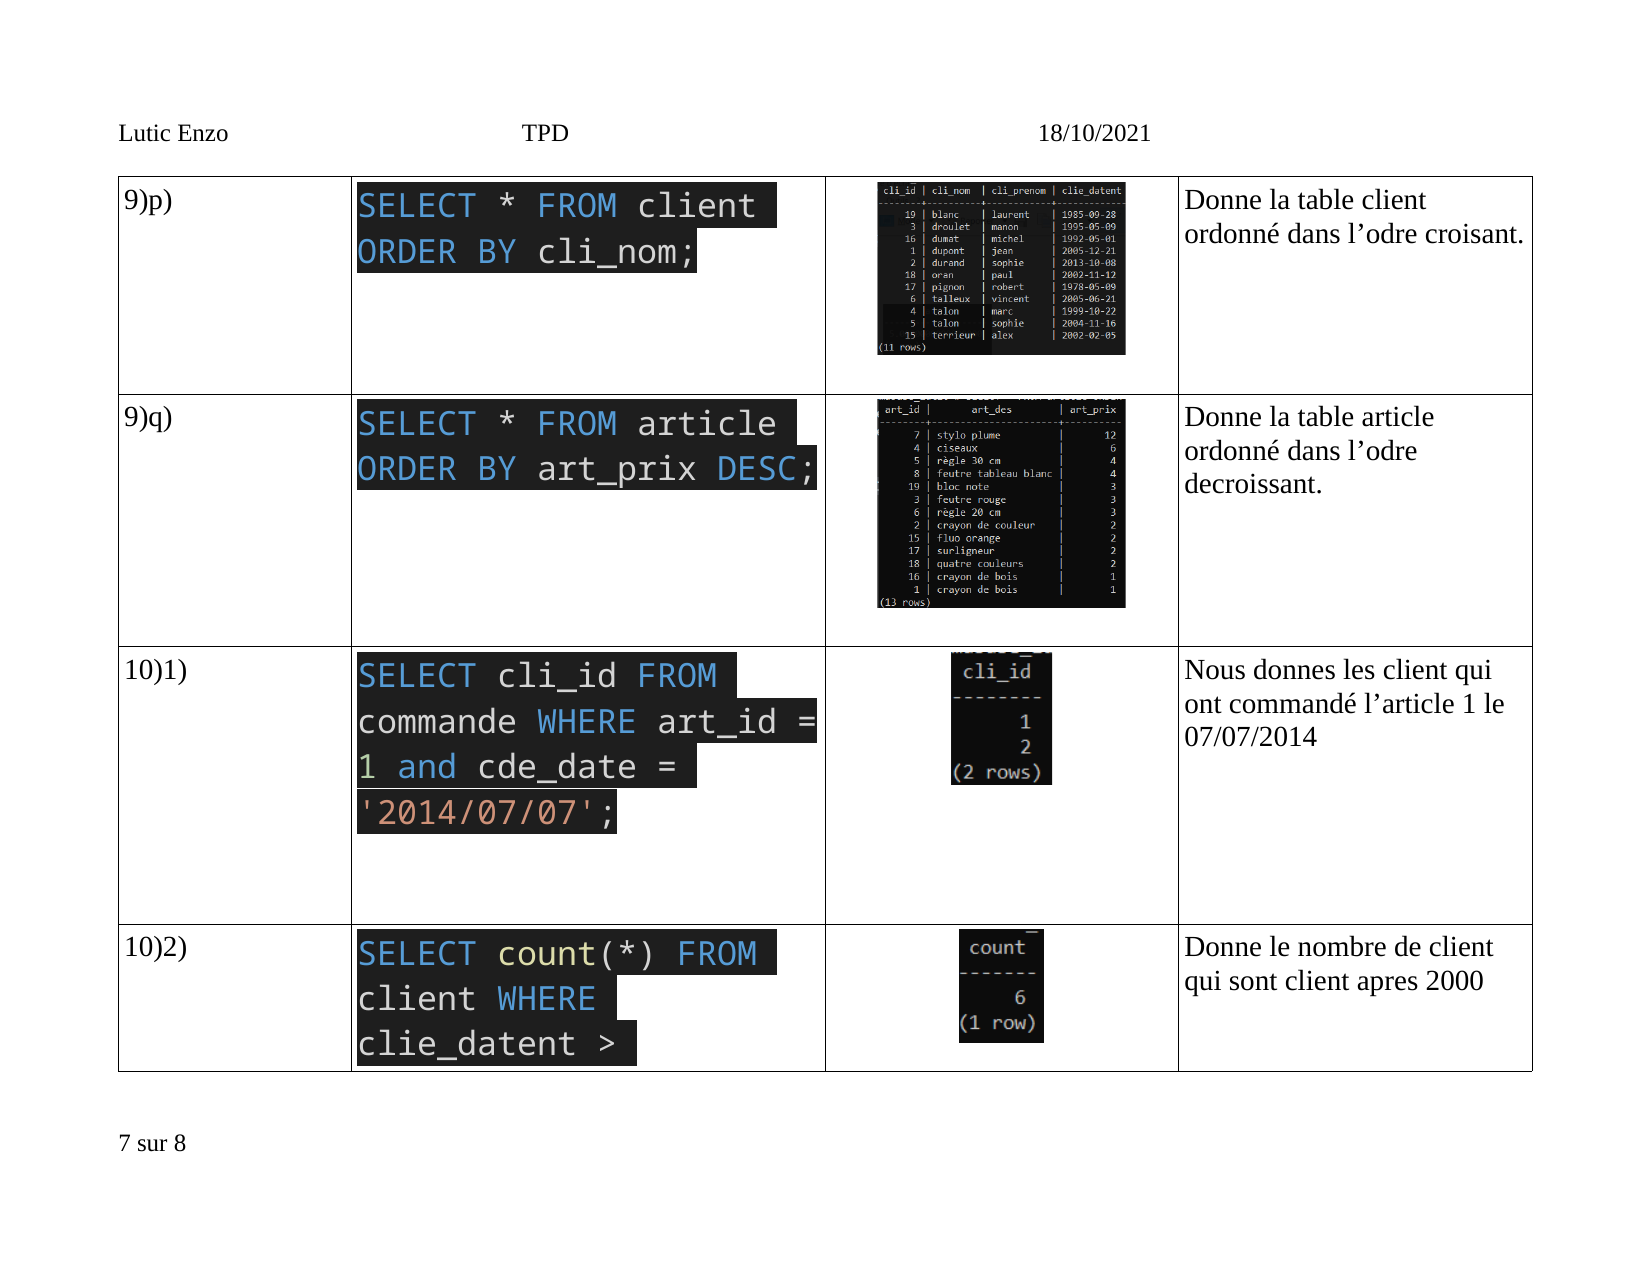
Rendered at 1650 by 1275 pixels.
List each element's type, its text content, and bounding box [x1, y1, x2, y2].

picture [951, 652, 1053, 785]
table_cell [826, 177, 1178, 393]
table_cell 10)2) [119, 925, 351, 1071]
table_cell 9)q) [119, 395, 351, 646]
table_cell 10)1) [119, 647, 351, 923]
table_cell SELECT cli_id FROM commande WHERE art_id = 1 and cde_date = '2014/07/07'; [352, 647, 825, 923]
table_cell SELECT * FROM client ORDER BY cli_nom; [352, 177, 825, 393]
picture [877, 182, 1126, 355]
table_cell [826, 647, 1178, 923]
table_cell SELECT count(*) FROM client WHERE clie_datent > [352, 925, 825, 1071]
table_cell Nous donnes les client qui ont commandé l’article 1 le 07/07/2014 [1179, 647, 1532, 923]
table_cell 9)p) [119, 177, 351, 393]
picture [959, 929, 1044, 1043]
table_cell SELECT * FROM article ORDER BY art_prix DESC; [352, 395, 825, 646]
table_cell [826, 395, 1178, 646]
table_cell [826, 925, 1178, 1071]
table_cell Donne le nombre de client qui sont client apres 2000 [1179, 925, 1532, 1071]
table_cell Donne la table client ordonné dans l’odre croisant. [1179, 177, 1532, 393]
picture [877, 399, 1126, 608]
table_cell Donne la table article ordonné dans l’odre decroissant. [1179, 395, 1532, 646]
